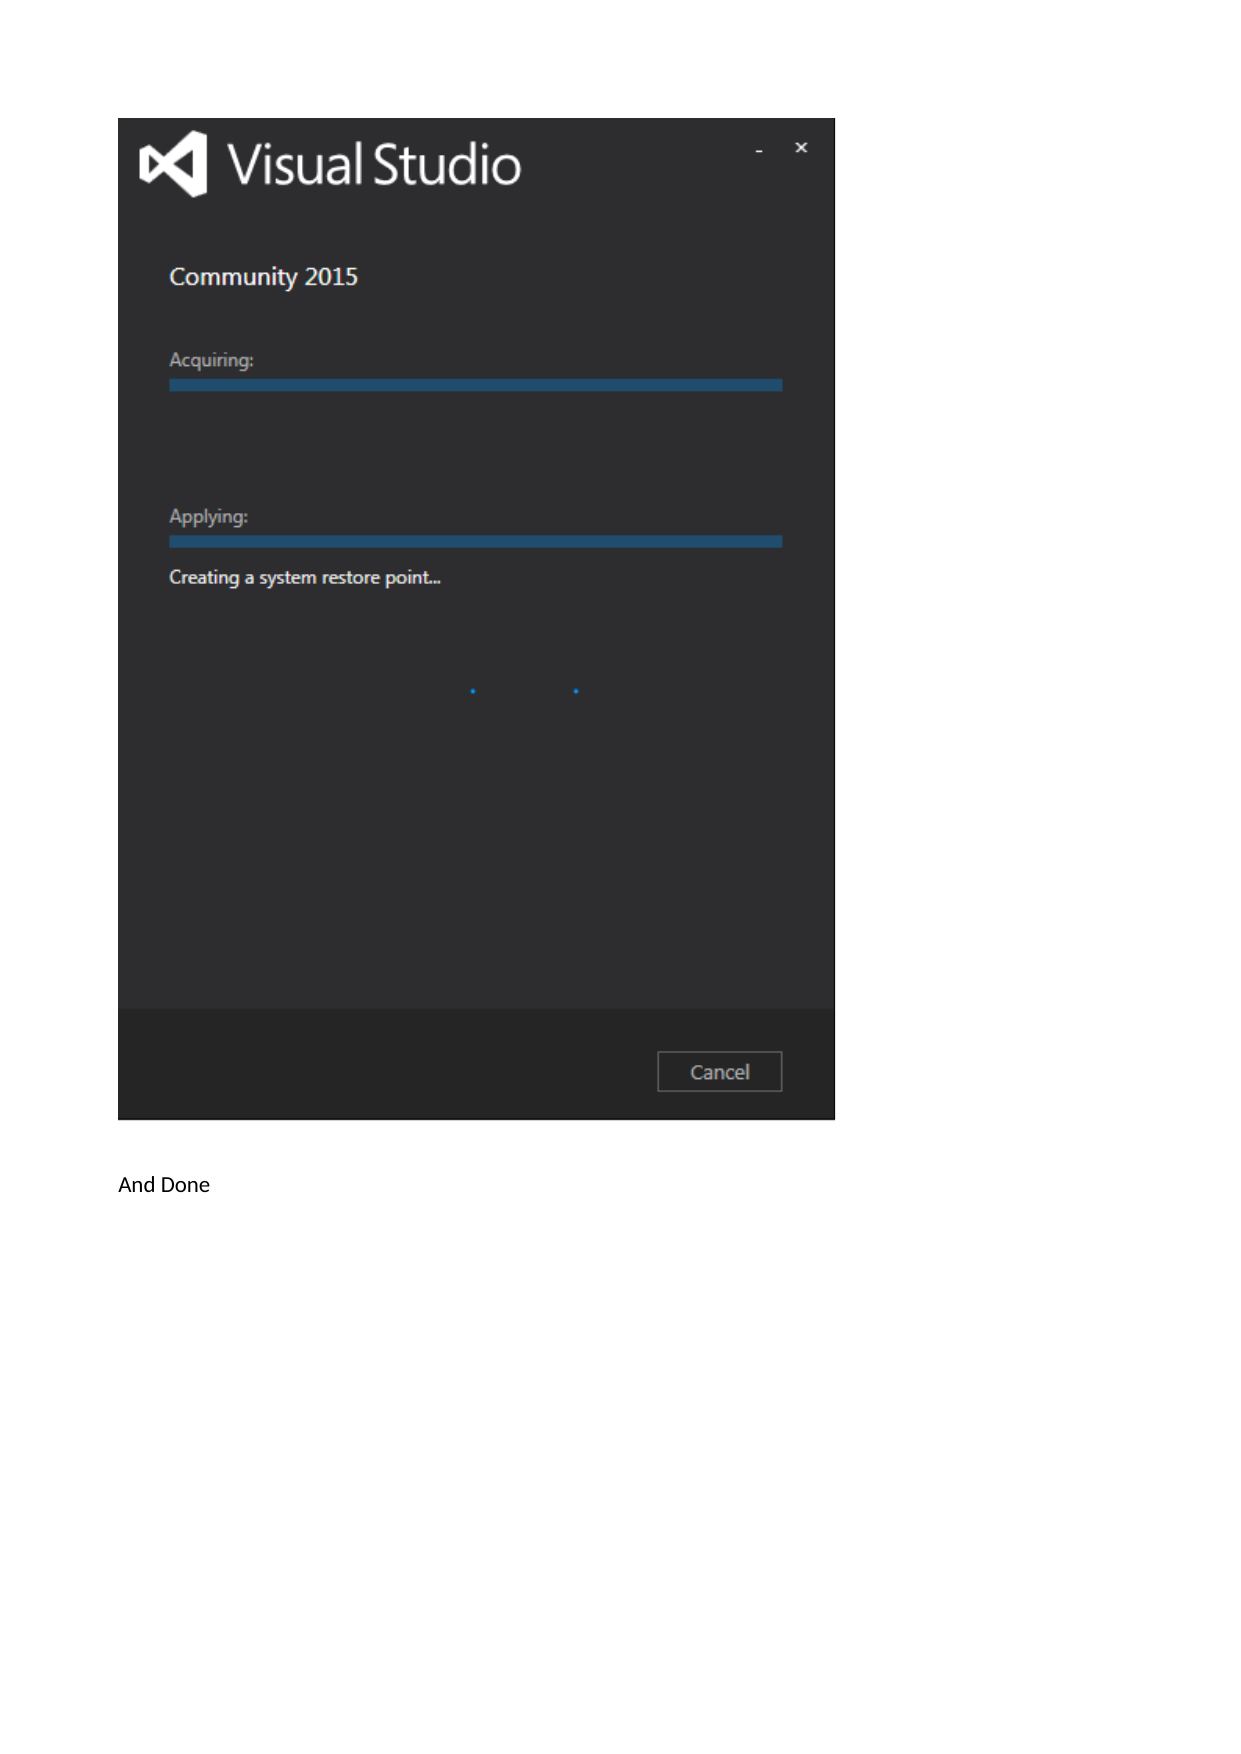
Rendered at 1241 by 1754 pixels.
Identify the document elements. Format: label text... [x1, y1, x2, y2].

text And Done [118, 1170, 1122, 1198]
